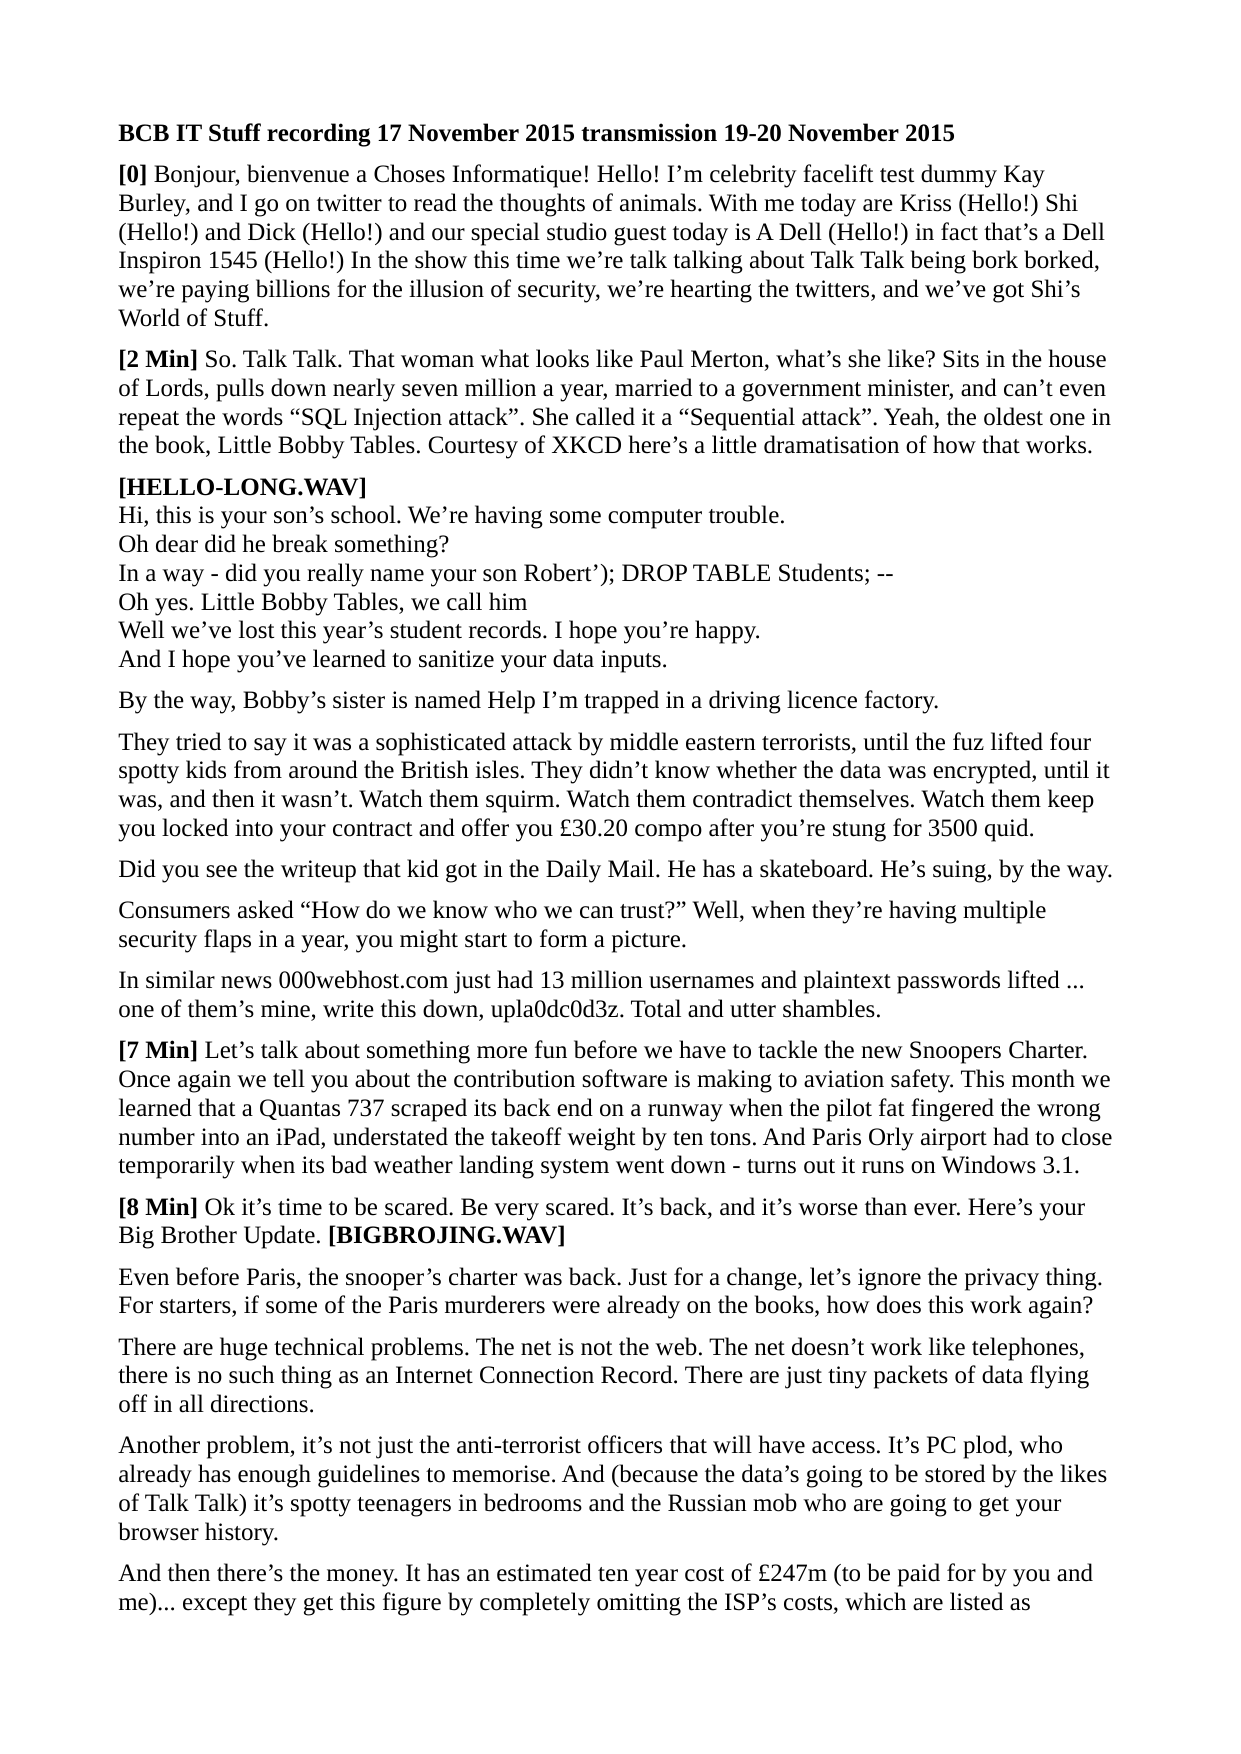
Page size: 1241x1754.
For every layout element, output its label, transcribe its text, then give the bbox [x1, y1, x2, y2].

text Did you see the writeup that kid got in the Daily Mail. He has a skateboard. He’s suing, by the way. [118, 854, 1122, 883]
text There are huge technical problems. The net is not the web. The net doesn’t work like telephones, there is no such thing as an Internet Connection Record. There are just tiny packets of data flying off in all directions. [118, 1332, 1122, 1418]
text [0] Bonjour, bienvenue a Choses Informatique! Hello! I’m celebrity facelift test dummy Kay Burley, and I go on twitter to read the thoughts of animals. With me today are Kriss (Hello!) Shi (Hello!) and Dick (Hello!) and our special studio guest today is A Dell (Hello!) in fact that’s a Dell Inspiron 1545 (Hello!) In the show this time we’re talk talking about Talk Talk being bork borked, we’re paying billions for the illusion of security, we’re hearting the twitters, and we’ve got Shi’s World of Stuff. [118, 159, 1122, 332]
text And then there’s the money. It has an estimated ten year cost of £247m (to be paid for by you and me)... except they get this figure by completely omitting the ISP’s costs, which are listed as [118, 1558, 1122, 1616]
text By the way, Bobby’s sister is named Help I’m trapped in a driving licence factory. [118, 686, 1122, 714]
text In similar news 000webhost.com just had 13 million usernames and plaintext passwords lifted ... one of them’s mine, write this down, upla0dc0d3z. Total and utter shambles. [118, 966, 1122, 1023]
text [7 Min] Let’s talk about something more fun before we have to tackle the new Snoopers Charter. Once again we tell you about the contribution software is making to aviation safety. This month we learned that a Quantas 737 scraped its back end on a runway when the pilot fat fingered the wrong number into an iPad, understated the takeoff weight by ten tons. And Paris Orly airport had to close temporarily when its bad weather landing system went down - turns out it runs on Windows 3.1. [118, 1036, 1122, 1179]
text [HELLO-LONG.WAV] Hi, this is your son’s school. We’re having some computer trouble. Oh dear did he break something? In a way - did you really name your son Robert’); DROP TABLE Students; -- Oh yes. Little Bobby Tables, we call him Well we’ve lost this year’s student records. I hope you’re happy. And I hope you’ve learned to sanitize your data inputs. [118, 472, 1122, 673]
text [8 Min] Ok it’s time to be scared. Be very scared. It’s back, and it’s worse than ever. Here’s your Big Brother Update. [BIGBROJING.WAV] [118, 1192, 1122, 1249]
text Even before Paris, the snooper’s charter was back. Just for a change, let’s ignore the privacy thing. For starters, if some of the Paris murderers were already on the books, how does this work again? [118, 1262, 1122, 1319]
text Another problem, it’s not just the anti-terrorist officers that will have access. It’s PC plod, who already has enough guidelines to memorise. And (because the data’s going to be stored by the likes of Talk Talk) it’s spotty teenagers in bedrooms and the Russian mob who are going to get your browser history. [118, 1431, 1122, 1546]
text Consumers asked “How do we know who we can trust?” Well, when they’re having multiple security flaps in a year, you might start to form a picture. [118, 896, 1122, 953]
text They tried to say it was a sophisticated attack by middle eastern terrorists, until the fuz lifted four spotty kids from around the British isles. They didn’t know whether the data was encrypted, until it was, and then it wasn’t. Watch them squirm. Watch them contradict themselves. Watch them keep you locked into your contract and offer you £30.20 compo after you’re stung for 3500 quid. [118, 727, 1122, 842]
text BCB IT Stuff recording 17 November 2015 transmission 19-20 November 2015 [118, 118, 1122, 147]
text [2 Min] So. Talk Talk. That woman what looks like Paul Merton, what’s she like? Sits in the house of Lords, pulls down nearly seven million a year, married to a government minister, and can’t even repeat the words “SQL Injection attack”. She called it a “Sequential attack”. Yeah, the oldest one in the book, Little Bobby Tables. Courtesy of XKCD here’s a little dramatisation of how that works. [118, 344, 1122, 459]
